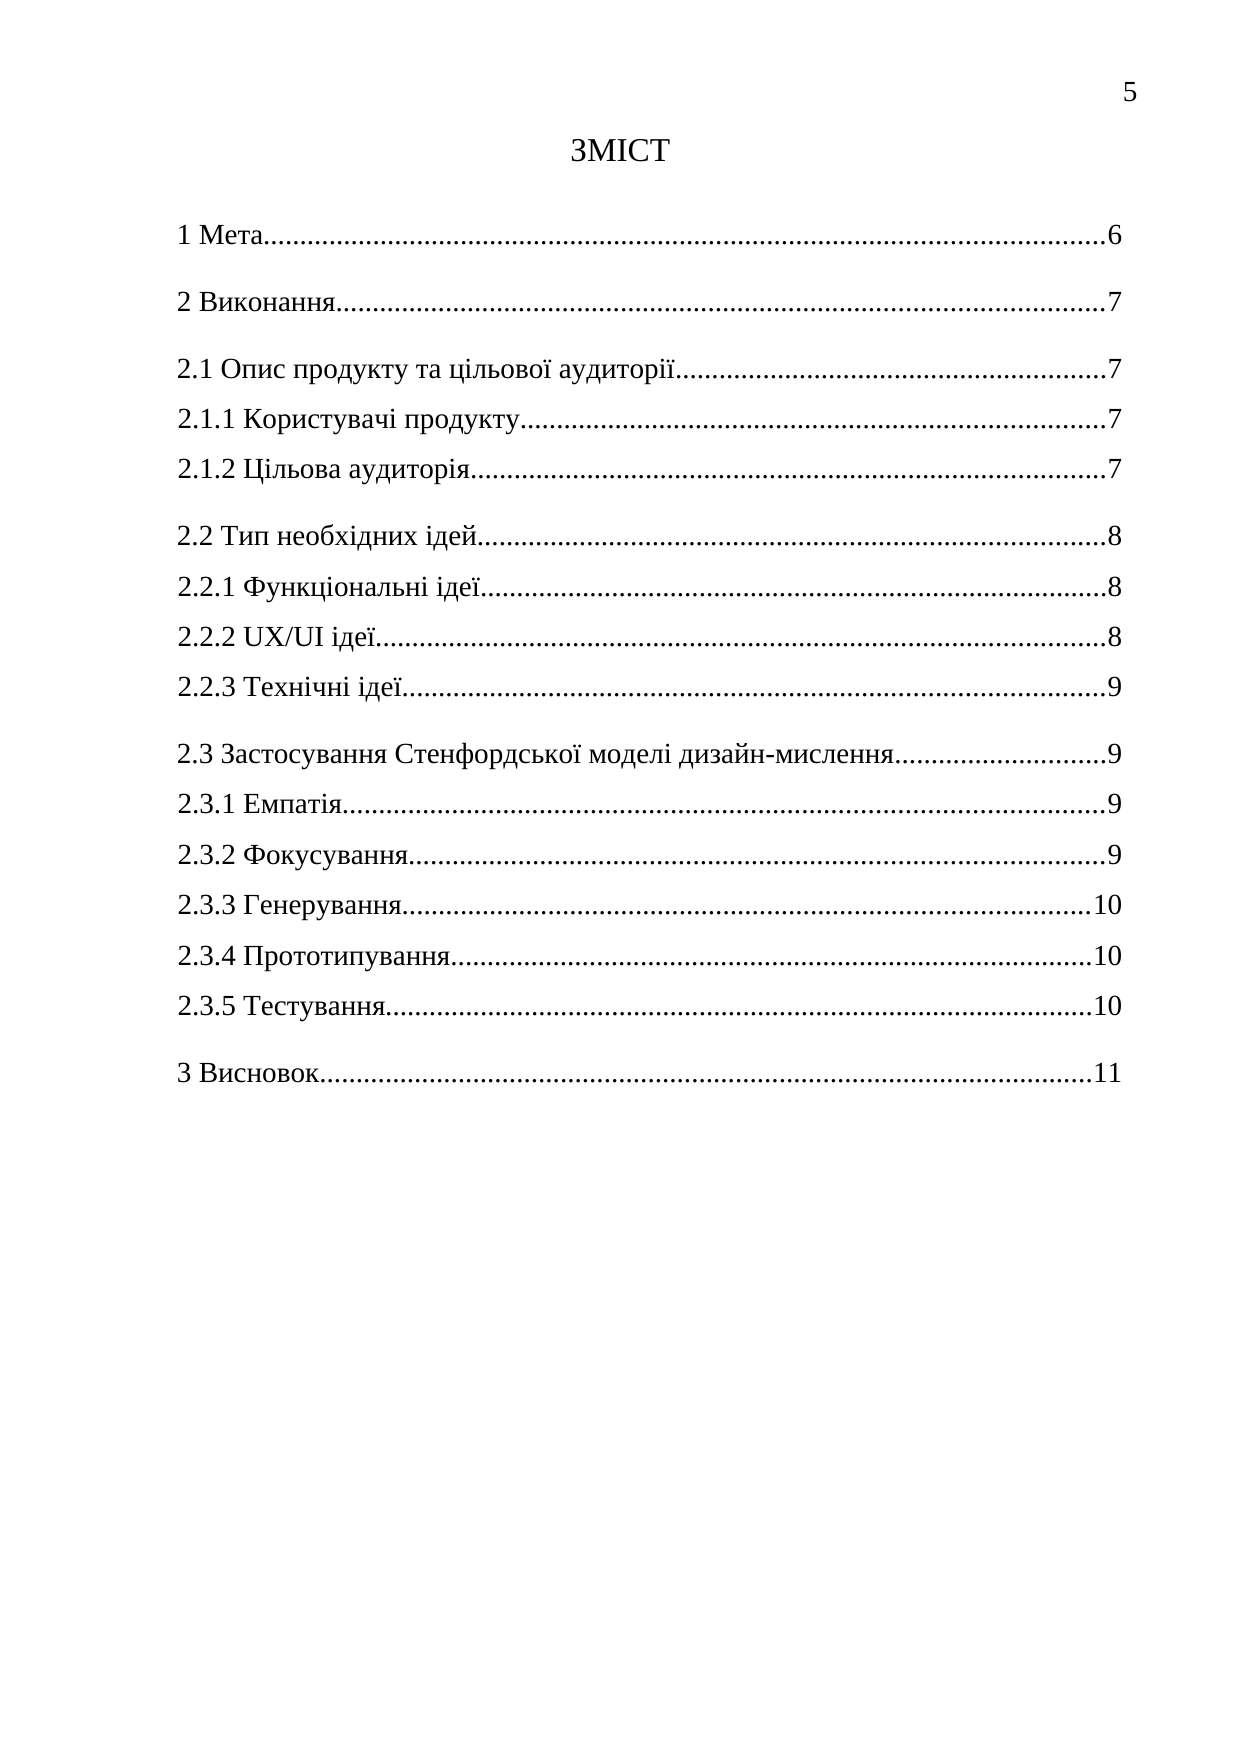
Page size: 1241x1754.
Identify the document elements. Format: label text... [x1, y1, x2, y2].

text 2.1.2 Цільова аудиторія 7 [177, 451, 1122, 485]
text 2.3.2 Фокусування 9 [177, 837, 1122, 871]
text 3 Висновок 11 [177, 1055, 1122, 1088]
text 2.1 Опис продукту та цільової аудиторії 7 [177, 351, 1122, 384]
text 2 Виконання 7 [177, 284, 1122, 317]
text 2.2 Тип необхідних ідей 8 [177, 518, 1122, 552]
text 2.3.4 Прототипування 10 [177, 938, 1122, 971]
text 2.3.3 Генерування 10 [177, 887, 1122, 921]
text 2.3.1 Емпатія 9 [177, 787, 1122, 820]
subtitle Зміст [118, 130, 1122, 168]
text 2.3.5 Тестування 10 [177, 988, 1122, 1021]
text 2.2.2 UX/UI ідеї 8 [177, 619, 1122, 653]
text 2.3 Застосування Стенфордської моделі дизайн-мислення 9 [177, 736, 1122, 770]
text 2.2.1 Функціональні ідеї 8 [177, 569, 1122, 602]
text 2.1.1 Користувачі продукту 7 [177, 401, 1122, 435]
text 2.2.3 Технічні ідеї 9 [177, 669, 1122, 703]
text 1 Мета 6 [177, 217, 1122, 250]
